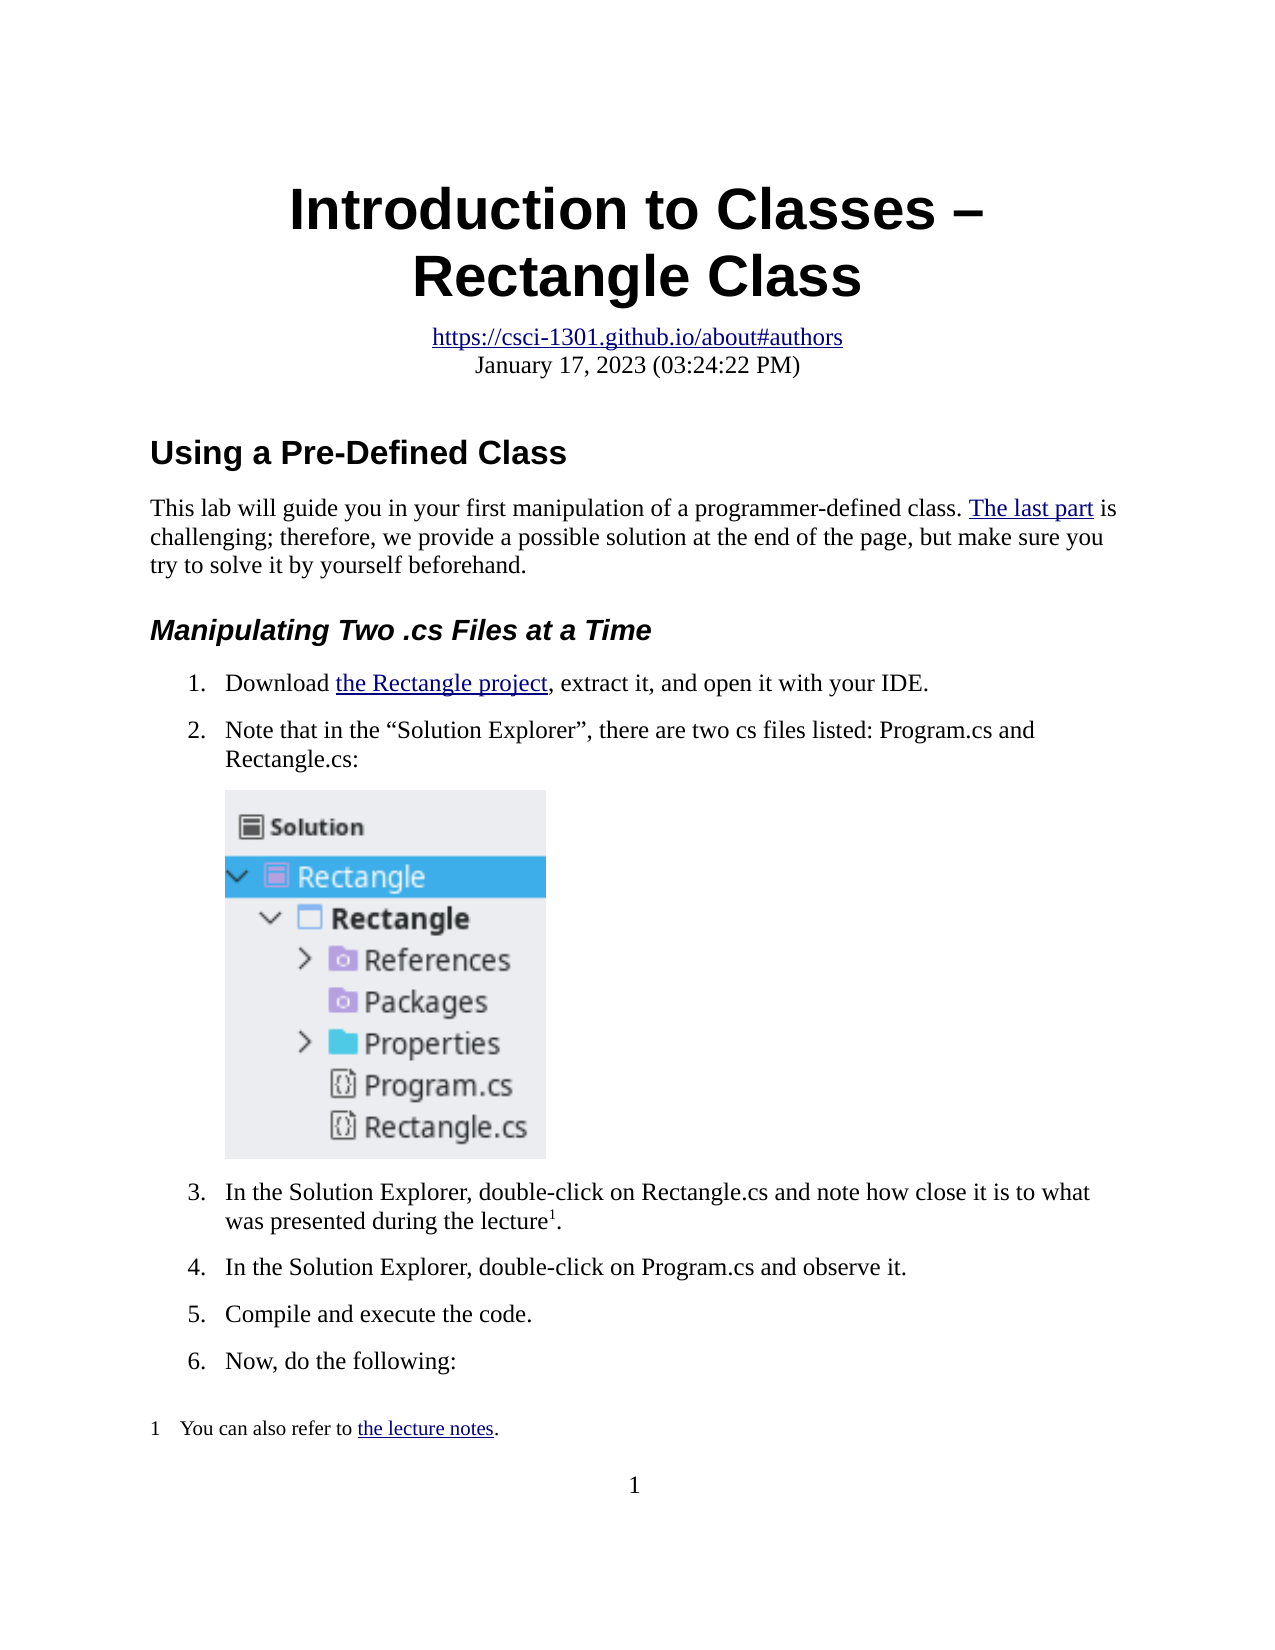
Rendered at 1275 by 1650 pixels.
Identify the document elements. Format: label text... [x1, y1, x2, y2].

list Download the Rectangle project, extract it, and open it with your IDE. [187, 668, 1125, 697]
list Note that in the “Solution Explorer”, there are two cs files listed: Program.cs and Rectangle.cs: [187, 715, 1125, 772]
subtitle Using a Pre-Defined Class [150, 433, 1125, 472]
list Compile and execute the code. [187, 1299, 1125, 1328]
list You can also refer to the lecture notes. [150, 1416, 1125, 1440]
picture [225, 790, 546, 1159]
text January 17, 2023 (03:24:22 PM) [150, 350, 1125, 379]
list Now, do the following: [187, 1346, 1125, 1374]
text https://csci-1301.github.io/about#authors [150, 322, 1125, 350]
list In the Solution Explorer, double-click on Rectangle.cs and note how close it is to what was presented during the lecture. [187, 1177, 1125, 1234]
title Introduction to Classes – Rectangle Class [150, 175, 1125, 309]
list In the Solution Explorer, double-click on Program.cs and observe it. [187, 1252, 1125, 1281]
subtitle Manipulating Two .cs Files at a Time [150, 613, 1125, 647]
text This lab will guide you in your first manipulation of a programmer-defined class. The last part is challenging; therefore, we provide a possible solution at the end of the page, but make sure you try to solve it by yourself beforehand. [150, 493, 1125, 579]
